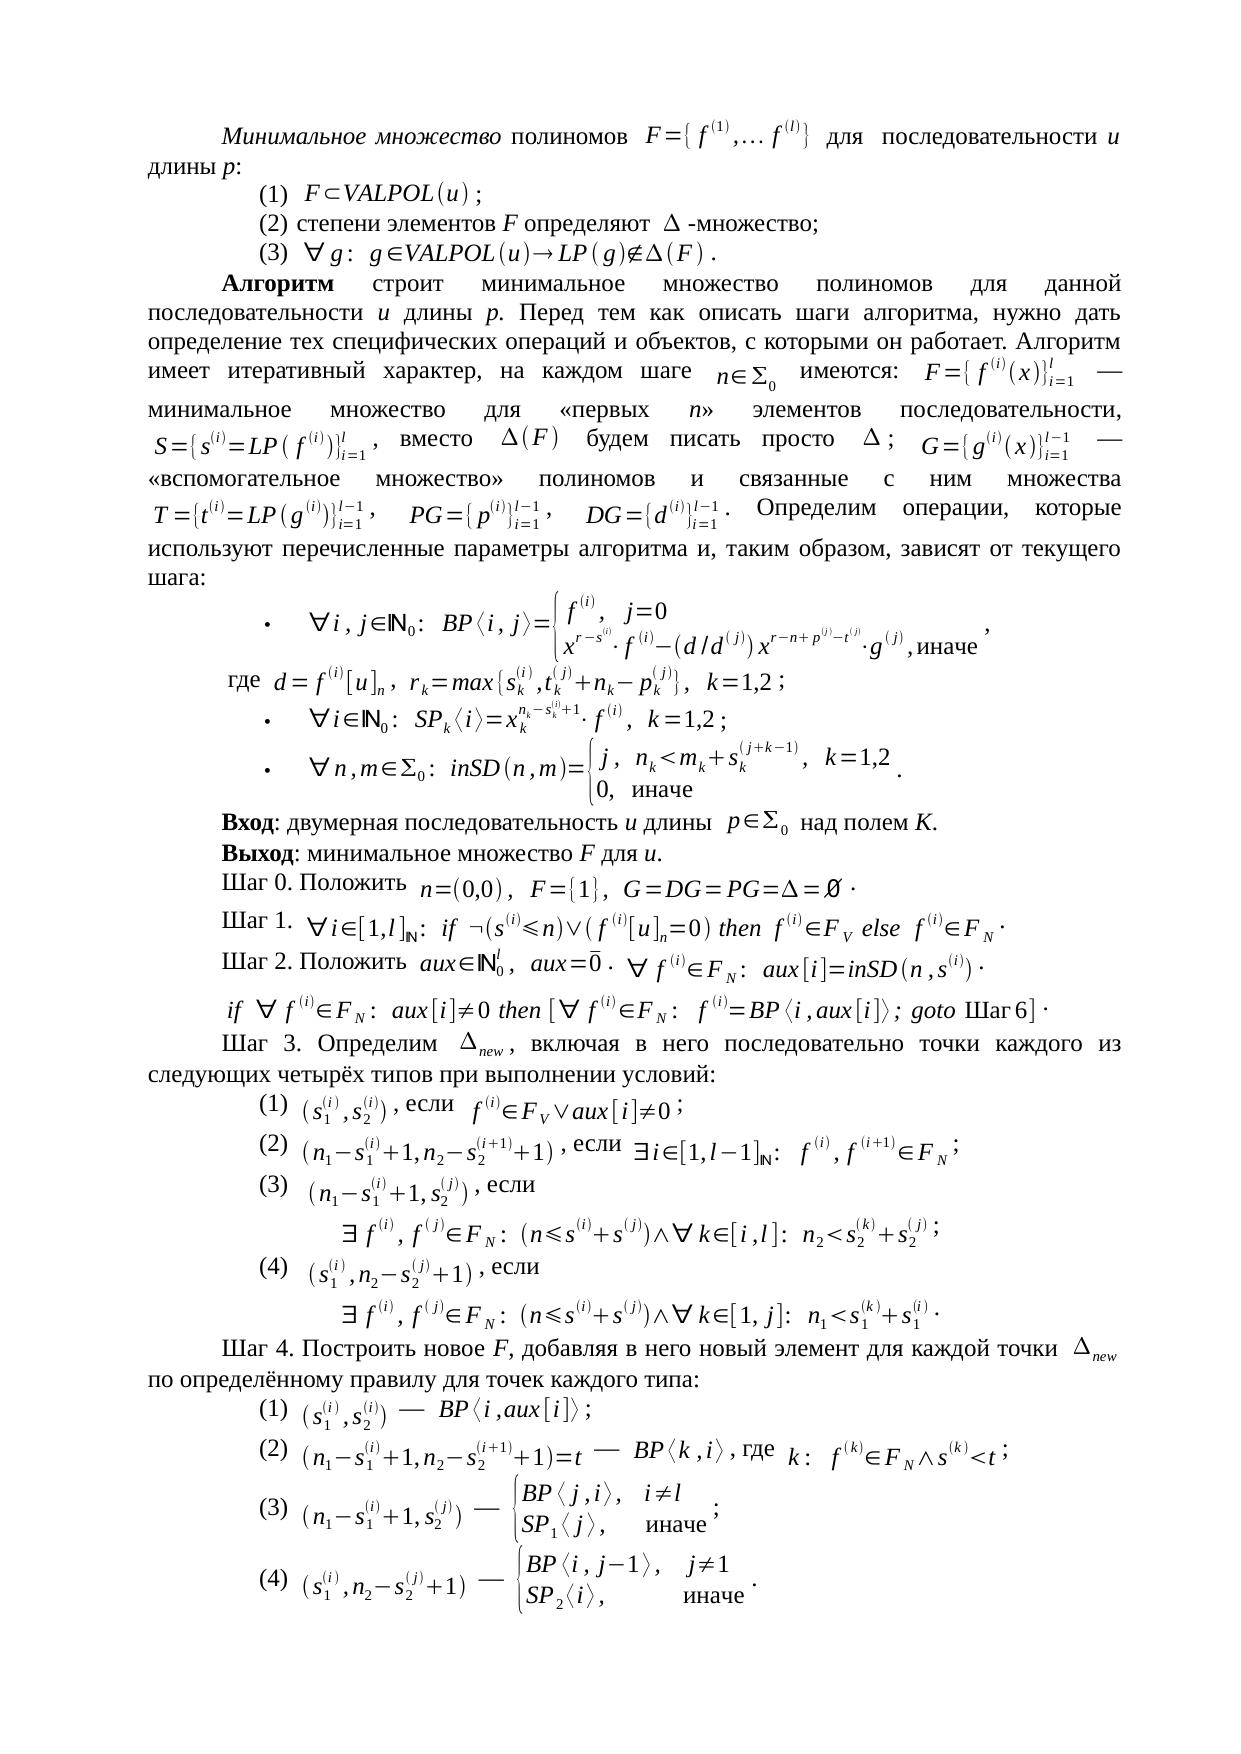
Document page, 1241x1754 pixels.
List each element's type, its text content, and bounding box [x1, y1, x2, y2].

list — ; [185, 1474, 1122, 1545]
list степени элементов F определяют ‑множество; [185, 208, 1122, 237]
text . [148, 987, 1122, 1027]
text Шаг 0. Положить . [148, 867, 1122, 905]
list — ; [185, 1393, 1122, 1433]
list . [190, 736, 1122, 807]
list . [185, 237, 1122, 268]
text Вход: двумерная последовательность u длины над полем K. [148, 807, 1122, 838]
list — , где ; [185, 1433, 1122, 1474]
list , если [185, 1251, 1122, 1292]
text . [148, 1292, 1122, 1333]
text Выход: минимальное множество F для u. [148, 838, 1122, 867]
text Шаг 4. Построить новое F, добавляя в него новый элемент для каждой точки по определённому правилу для точек каждого типа: [148, 1333, 1122, 1393]
text Шаг 1. . [148, 905, 1122, 946]
text Шаг 3. Определим , включая в него последовательно точки каждого из следующих четырёх типов при выполнении условий: [148, 1027, 1122, 1088]
text Шаг 2. Положить . . [148, 946, 1122, 987]
list , если ; [185, 1128, 1122, 1169]
text Минимальное множество полиномов для последовательности u длины p: [148, 118, 1122, 179]
list — . [185, 1545, 1122, 1616]
list , если [185, 1169, 1122, 1210]
list ; [185, 179, 1122, 208]
text ; [148, 1210, 1122, 1251]
text Алгоритм строит минимальное множество полиномов для данной последовательности u длины p. Перед тем как описать шаги алгоритма, нужно дать определение тех специфических операций и объектов, с которыми он работает. Алгоритм имеет итеративный характер, на каждом шаге имеются: — минимальное множество для «первых n» элементов последовательности, , вместо будем писать просто ; — «вспомогательное множество» полиномов и связанные с ним множества , , . Определим операции, которые используют перечисленные параметры алгоритма и, таким образом, зависят от текущего шага: [148, 268, 1122, 591]
list , где , ; [190, 591, 1122, 699]
list , если ; [185, 1088, 1122, 1128]
list ; [190, 699, 1122, 736]
